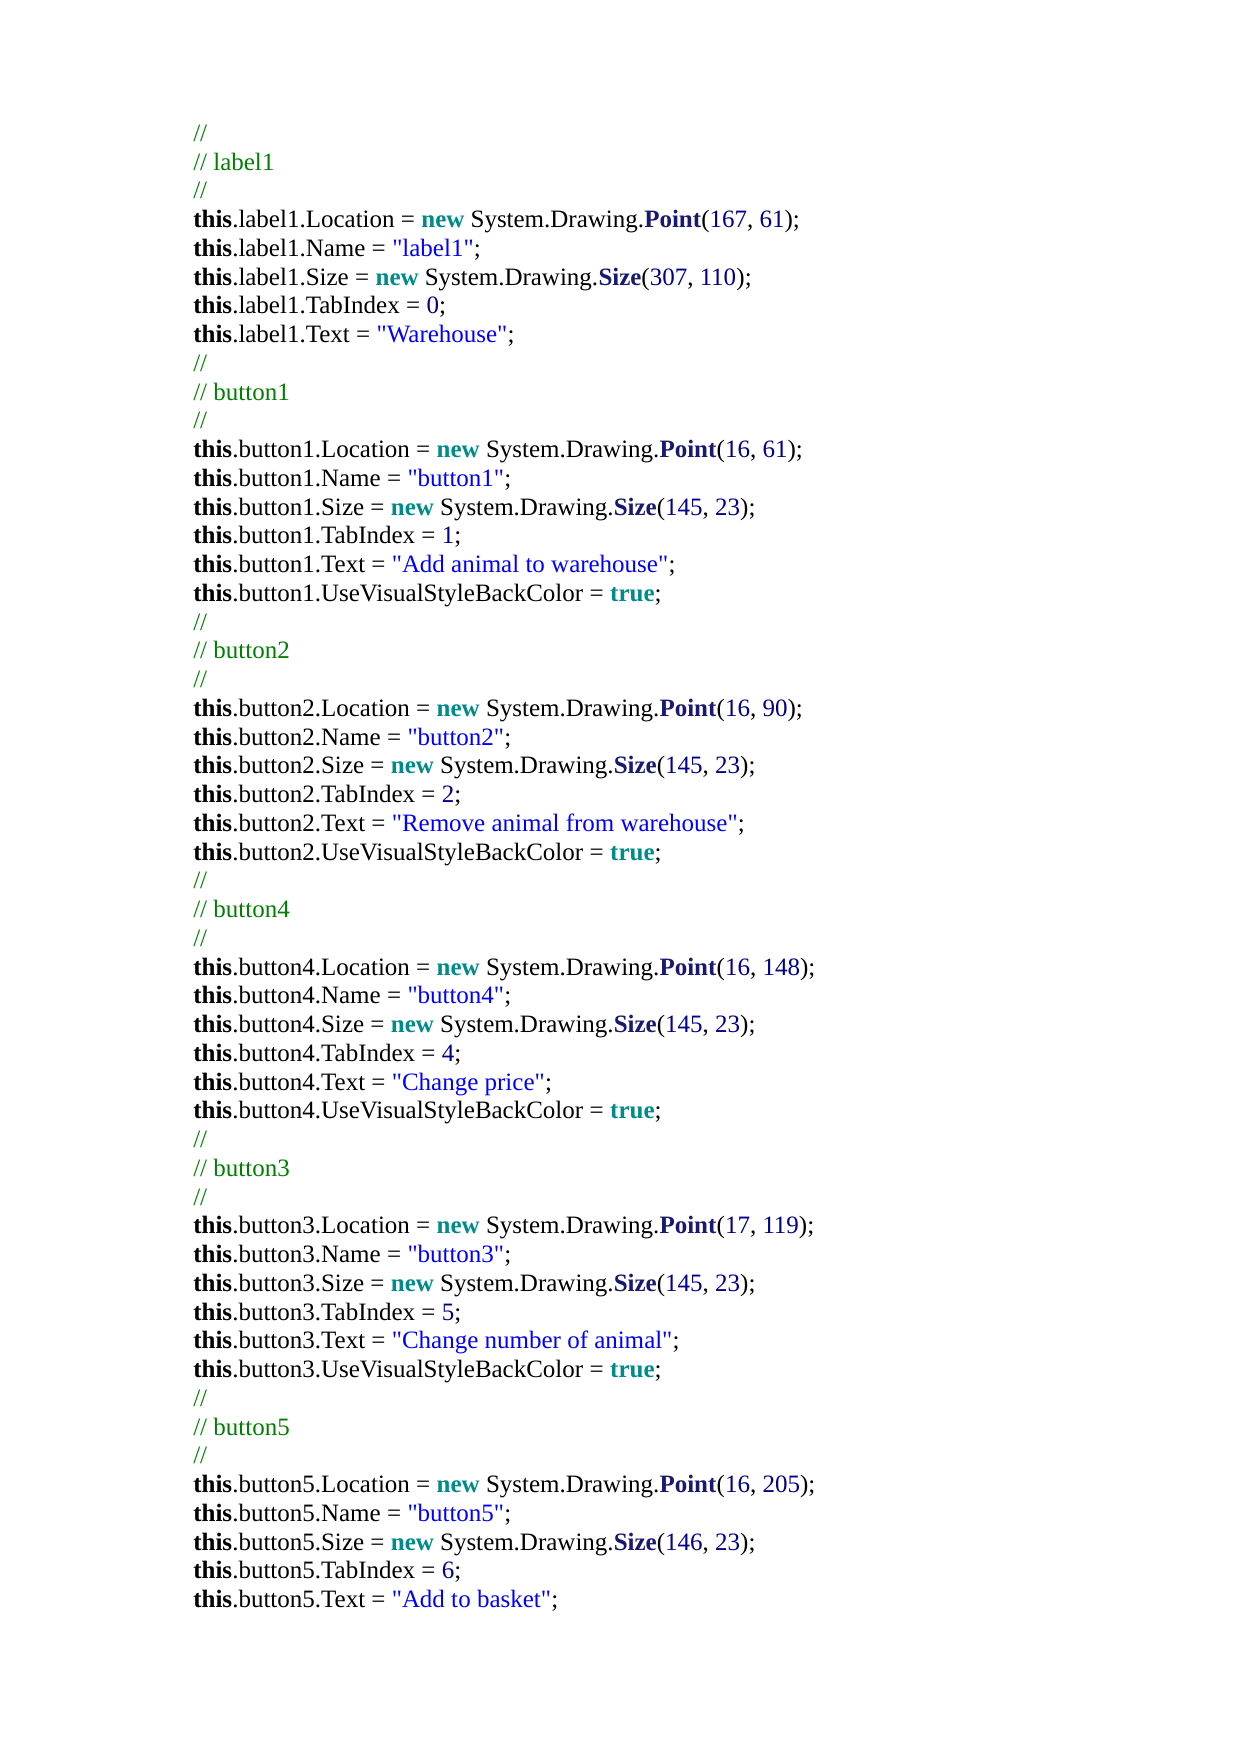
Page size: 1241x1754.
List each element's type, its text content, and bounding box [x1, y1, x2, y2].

text // // label1 // this.label1.Location = new System.Drawing.Point(167, 61); this.label1.Name = "label1"; this.label1.Size = new System.Drawing.Size(307, 110); this.label1.TabIndex = 0; this.label1.Text = "Warehouse"; // // button1 // this.button1.Location = new System.Drawing.Point(16, 61); this.button1.Name = "button1"; this.button1.Size = new System.Drawing.Size(145, 23); this.button1.TabIndex = 1; this.button1.Text = "Add animal to warehouse"; this.button1.UseVisualStyleBackColor = true; // // button2 // this.button2.Location = new System.Drawing.Point(16, 90); this.button2.Name = "button2"; this.button2.Size = new System.Drawing.Size(145, 23); this.button2.TabIndex = 2; this.button2.Text = "Remove animal from warehouse"; this.button2.UseVisualStyleBackColor = true; // // button4 // this.button4.Location = new System.Drawing.Point(16, 148); this.button4.Name = "button4"; this.button4.Size = new System.Drawing.Size(145, 23); this.button4.TabIndex = 4; this.button4.Text = "Change price"; this.button4.UseVisualStyleBackColor = true; // // button3 // this.button3.Location = new System.Drawing.Point(17, 119); this.button3.Name = "button3"; this.button3.Size = new System.Drawing.Size(145, 23); this.button3.TabIndex = 5; this.button3.Text = "Change number of animal"; this.button3.UseVisualStyleBackColor = true; // // button5 // this.button5.Location = new System.Drawing.Point(16, 205); this.button5.Name = "button5"; this.button5.Size = new System.Drawing.Size(146, 23); this.button5.TabIndex = 6; this.button5.Text = "Add to basket"; [118, 118, 1122, 1613]
